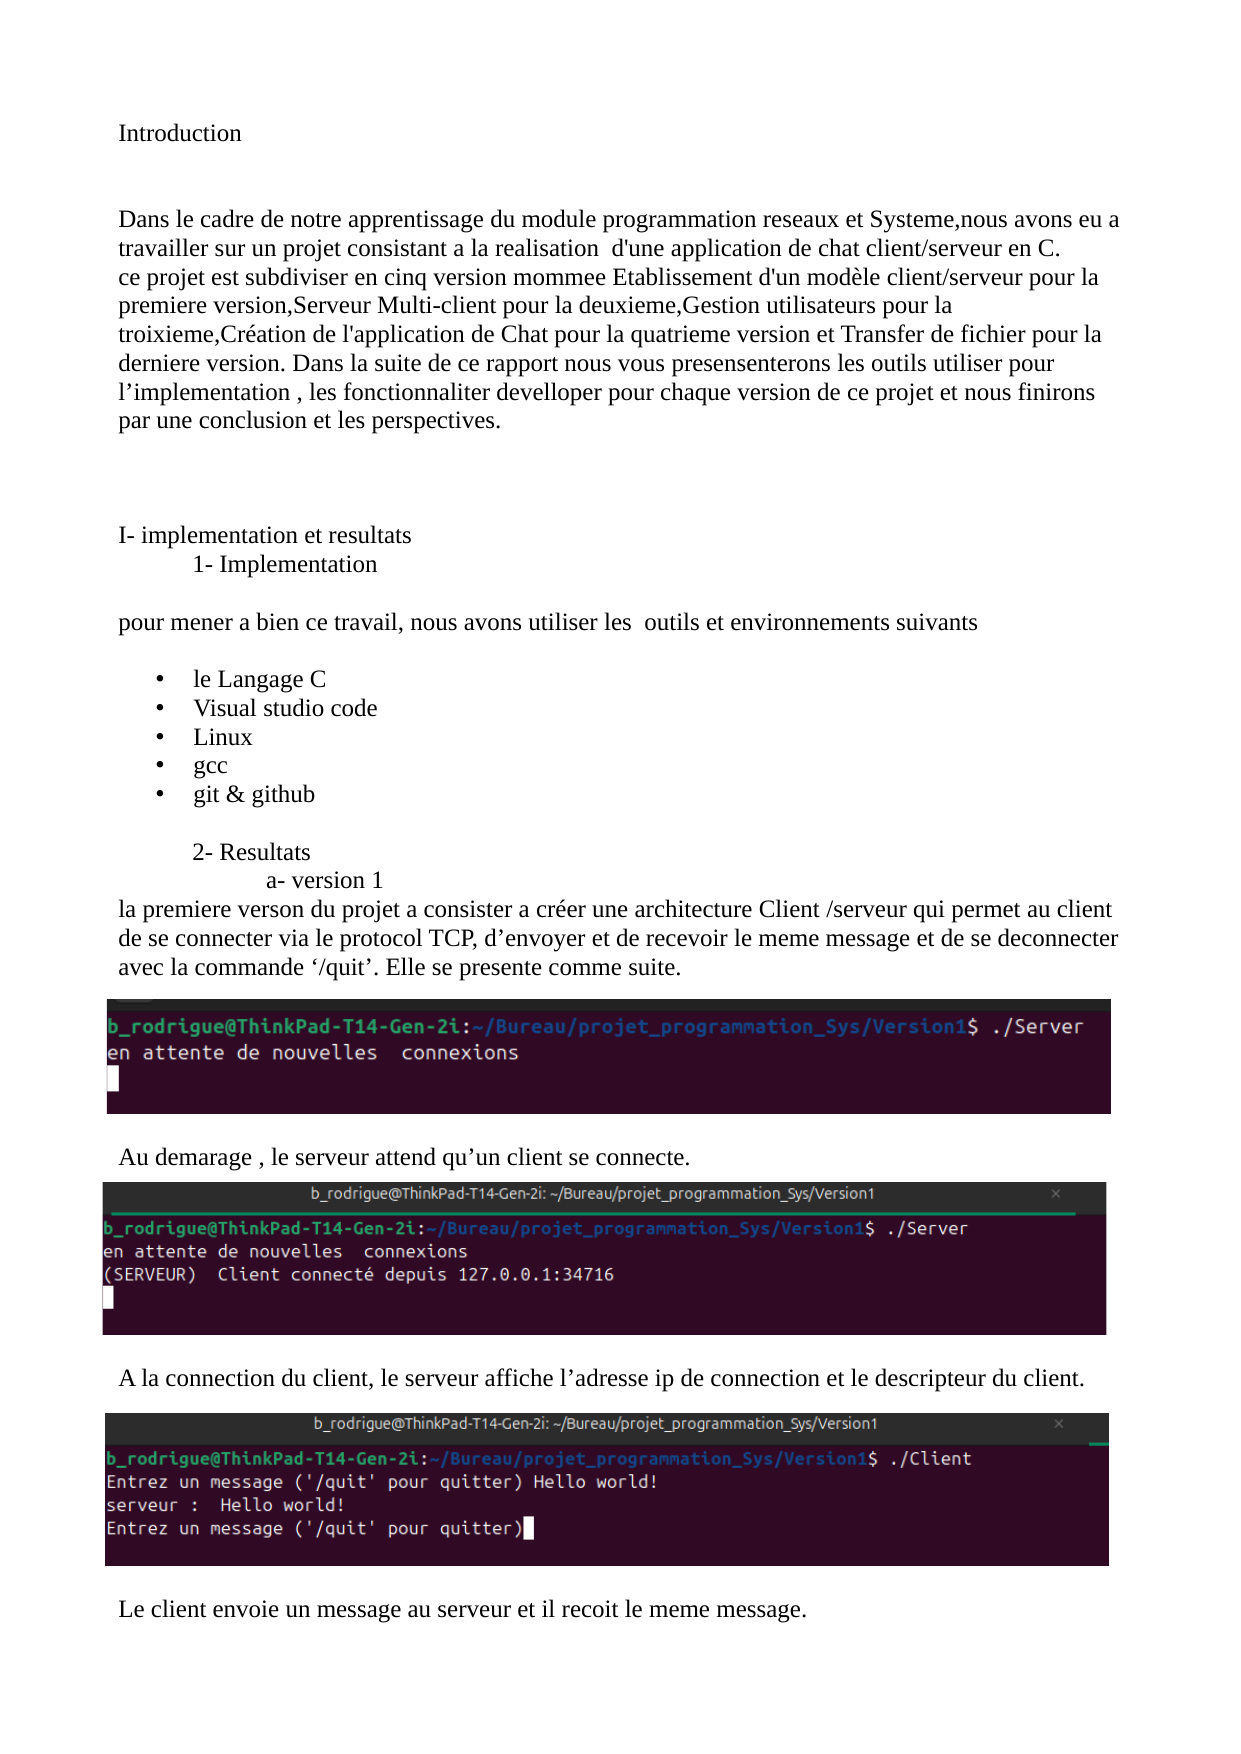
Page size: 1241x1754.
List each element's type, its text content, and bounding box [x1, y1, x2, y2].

text 1- Implementation [118, 549, 1122, 578]
picture [105, 1413, 1109, 1566]
text A la connection du client, le serveur affiche l’adresse ip de connection et le descripteur du client. [118, 1363, 1122, 1392]
list Visual studio code [156, 693, 1122, 722]
picture [102, 1182, 1107, 1335]
text la premiere verson du projet a consister a créer une architecture Client /serveur qui permet au client de se connecter via le protocol TCP, d’envoyer et de recevoir le meme message et de se deconnecter avec la commande ‘/quit’. Elle se presente comme suite. [118, 894, 1122, 981]
text a- version 1 [118, 866, 1122, 894]
list le Langage C [156, 664, 1122, 693]
text Au demarage , le serveur attend qu’un client se connecte. [118, 1142, 1122, 1171]
text pour mener a bien ce travail, nous avons utiliser les outils et environnements suivants [118, 607, 1122, 636]
picture [106, 999, 1111, 1114]
text ce projet est subdiviser en cinq version mommee Etablissement d'un modèle client/serveur pour la premiere version,Serveur Multi-client pour la deuxieme,Gestion utilisateurs pour la troixieme,Création de l'application de Chat pour la quatrieme version et Transfer de fichier pour la derniere version. Dans la suite de ce rapport nous vous presensenterons les outils utiliser pour l’implementation , les fonctionnaliter develloper pour chaque version de ce projet et nous finirons par une conclusion et les perspectives. [118, 262, 1122, 434]
text I- implementation et resultats [118, 521, 1122, 549]
text Dans le cadre de notre apprentissage du module programmation reseaux et Systeme,nous avons eu a travailler sur un projet consistant a la realisation d'une application de chat client/serveur en C. [118, 147, 1122, 262]
list gcc [156, 751, 1122, 779]
text 2- Resultats [118, 837, 1122, 866]
list git & github [156, 779, 1122, 808]
list Linux [156, 722, 1122, 751]
text Le client envoie un message au serveur et il recoit le meme message. [118, 1594, 1122, 1623]
text Introduction [118, 118, 1122, 147]
